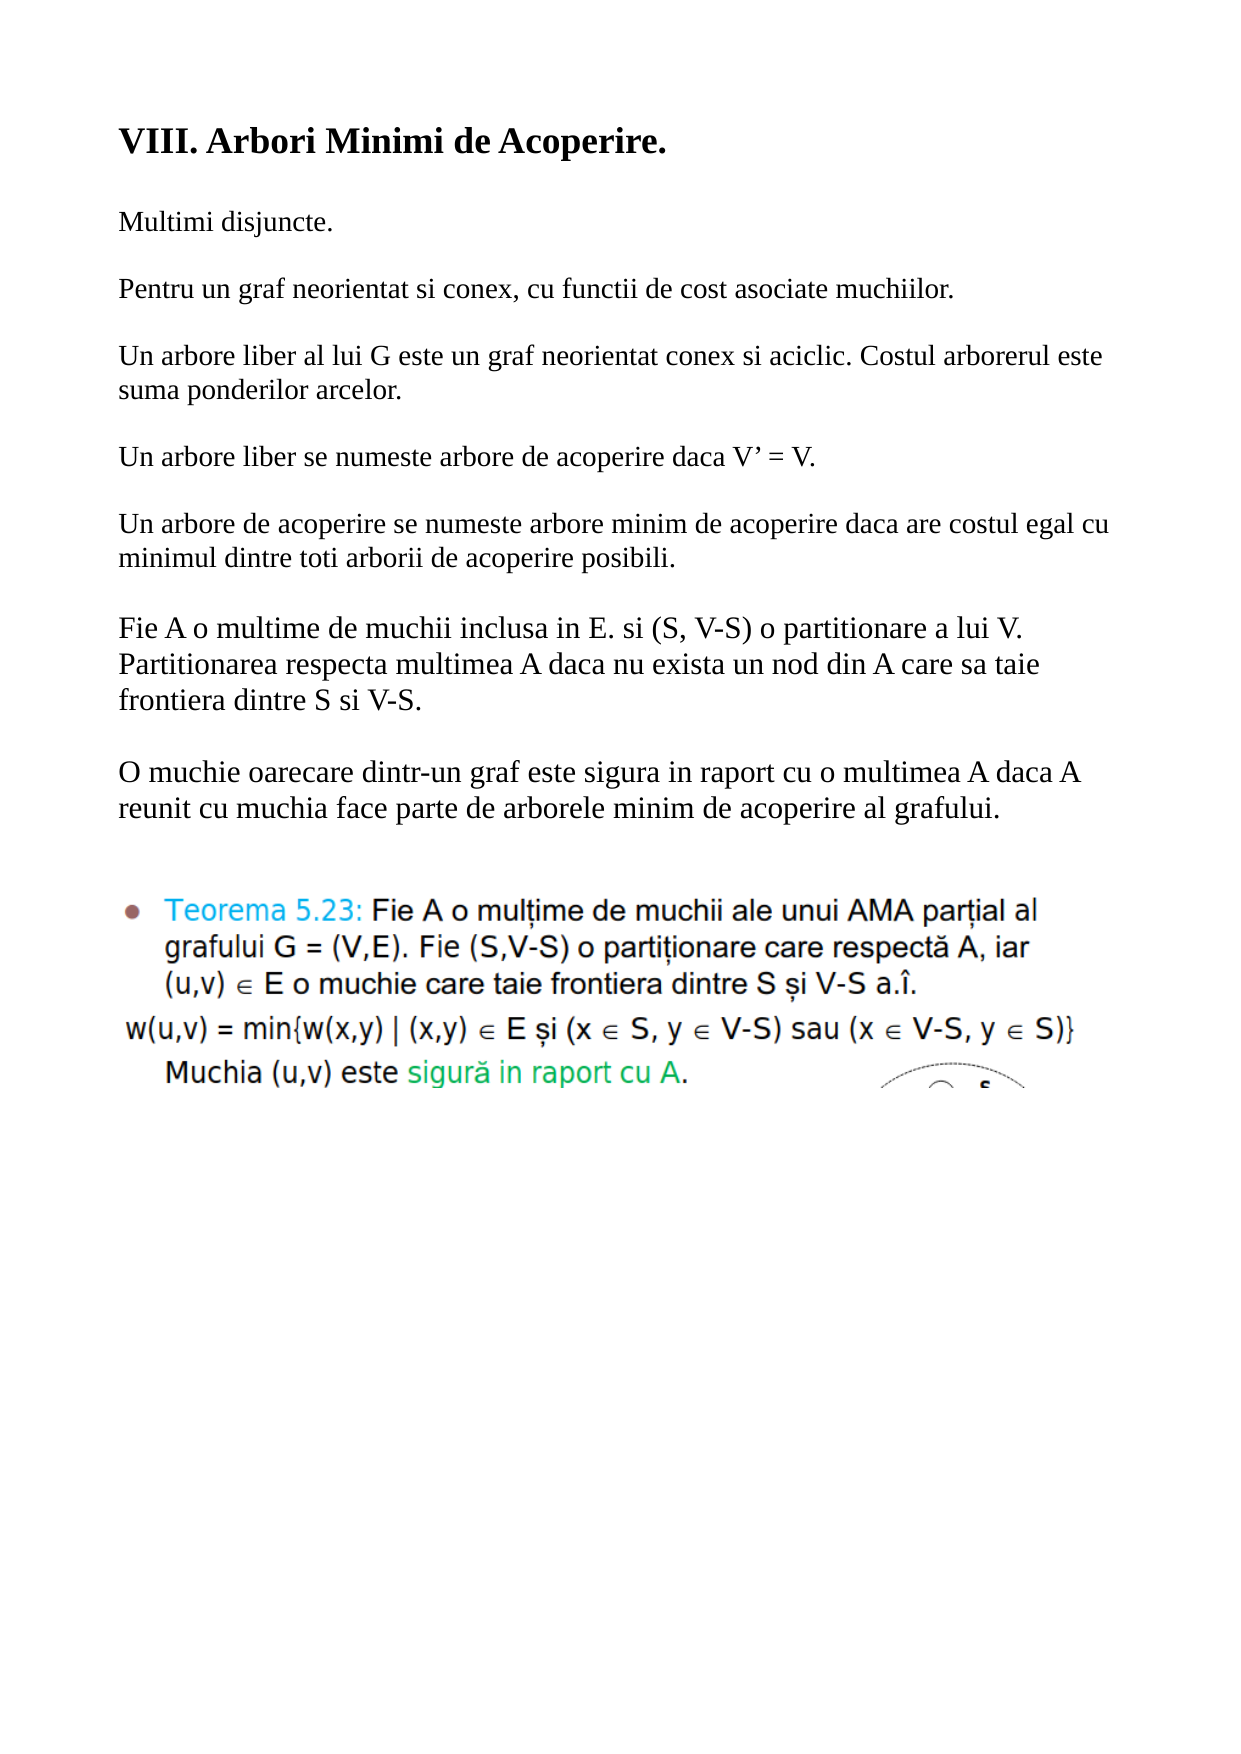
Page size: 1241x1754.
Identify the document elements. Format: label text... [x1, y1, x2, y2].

text Un arbore liber se numeste arbore de acoperire daca V’ = V. [118, 439, 1122, 473]
text Multimi disjuncte. [118, 204, 1122, 238]
text VIII. Arbori Minimi de Acoperire. [118, 118, 1122, 161]
picture [119, 894, 1079, 1088]
text Fie A o multime de muchii inclusa in E. si (S, V-S) o partitionare a lui V. Partitionarea respecta multimea A daca nu exista un nod din A care sa taie frontiera dintre S si V-S. [118, 609, 1122, 717]
text Un arbore de acoperire se numeste arbore minim de acoperire daca are costul egal cu minimul dintre toti arborii de acoperire posibili. [118, 506, 1122, 573]
text Un arbore liber al lui G este un graf neorientat conex si aciclic. Costul arborerul este suma ponderilor arcelor. [118, 338, 1122, 406]
text O muchie oarecare dintr-un graf este sigura in raport cu o multimea A daca A reunit cu muchia face parte de arborele minim de acoperire al grafului. [118, 753, 1122, 825]
text Pentru un graf neorientat si conex, cu functii de cost asociate muchiilor. [118, 271, 1122, 305]
